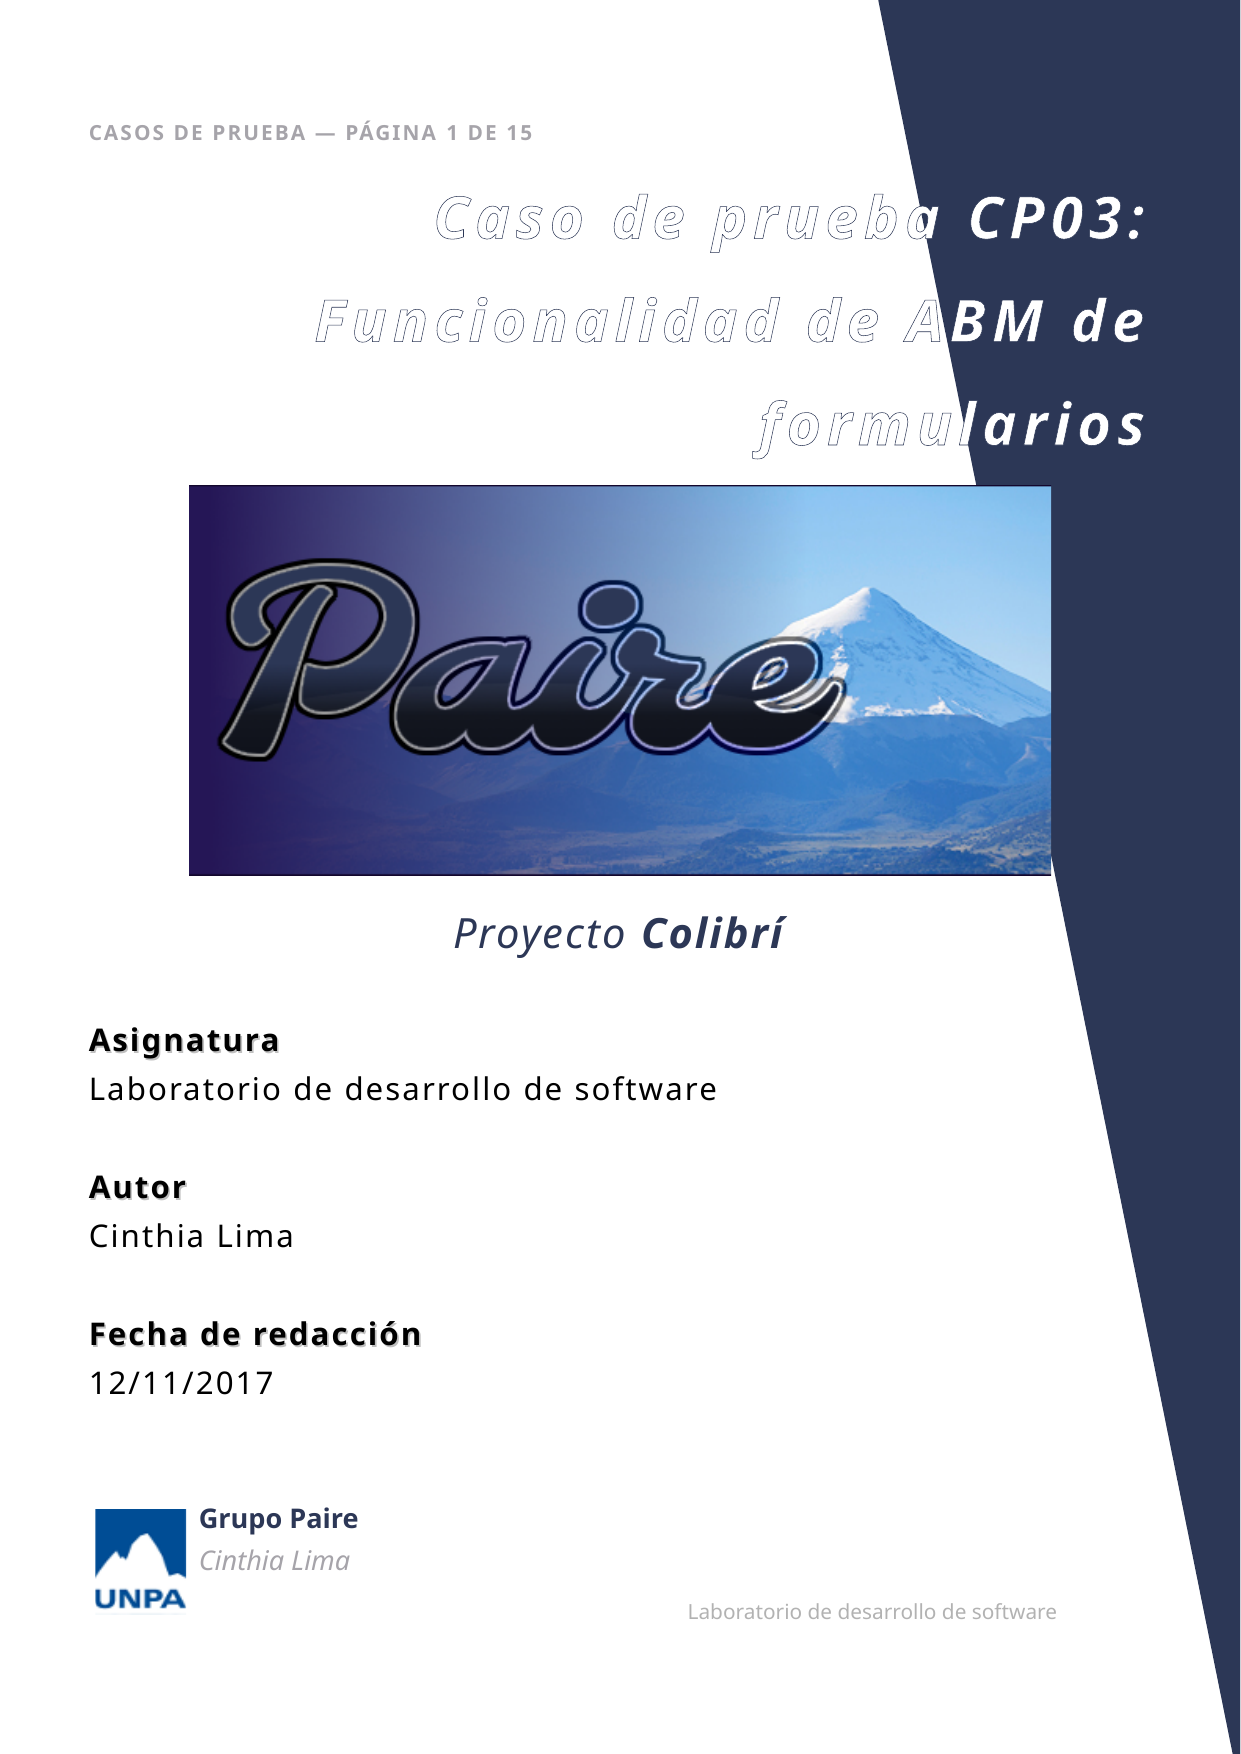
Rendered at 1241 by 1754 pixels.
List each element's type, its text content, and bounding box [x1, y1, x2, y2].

text Fecha de redacción [88, 1312, 1151, 1355]
text Laboratorio de desarrollo de software [88, 1067, 1102, 1110]
text Cinthia Lima [88, 1214, 1132, 1257]
text Asignatura [88, 1018, 1092, 1061]
text Autor [88, 1165, 1122, 1208]
text 12/11/2017 [88, 1361, 1152, 1404]
text Caso de prueba CP03: Funcionalidad de ABM de formularios [88, 176, 971, 462]
picture [189, 485, 1052, 876]
text Proyecto Colibrí [88, 904, 1072, 961]
picture [95, 1509, 187, 1615]
